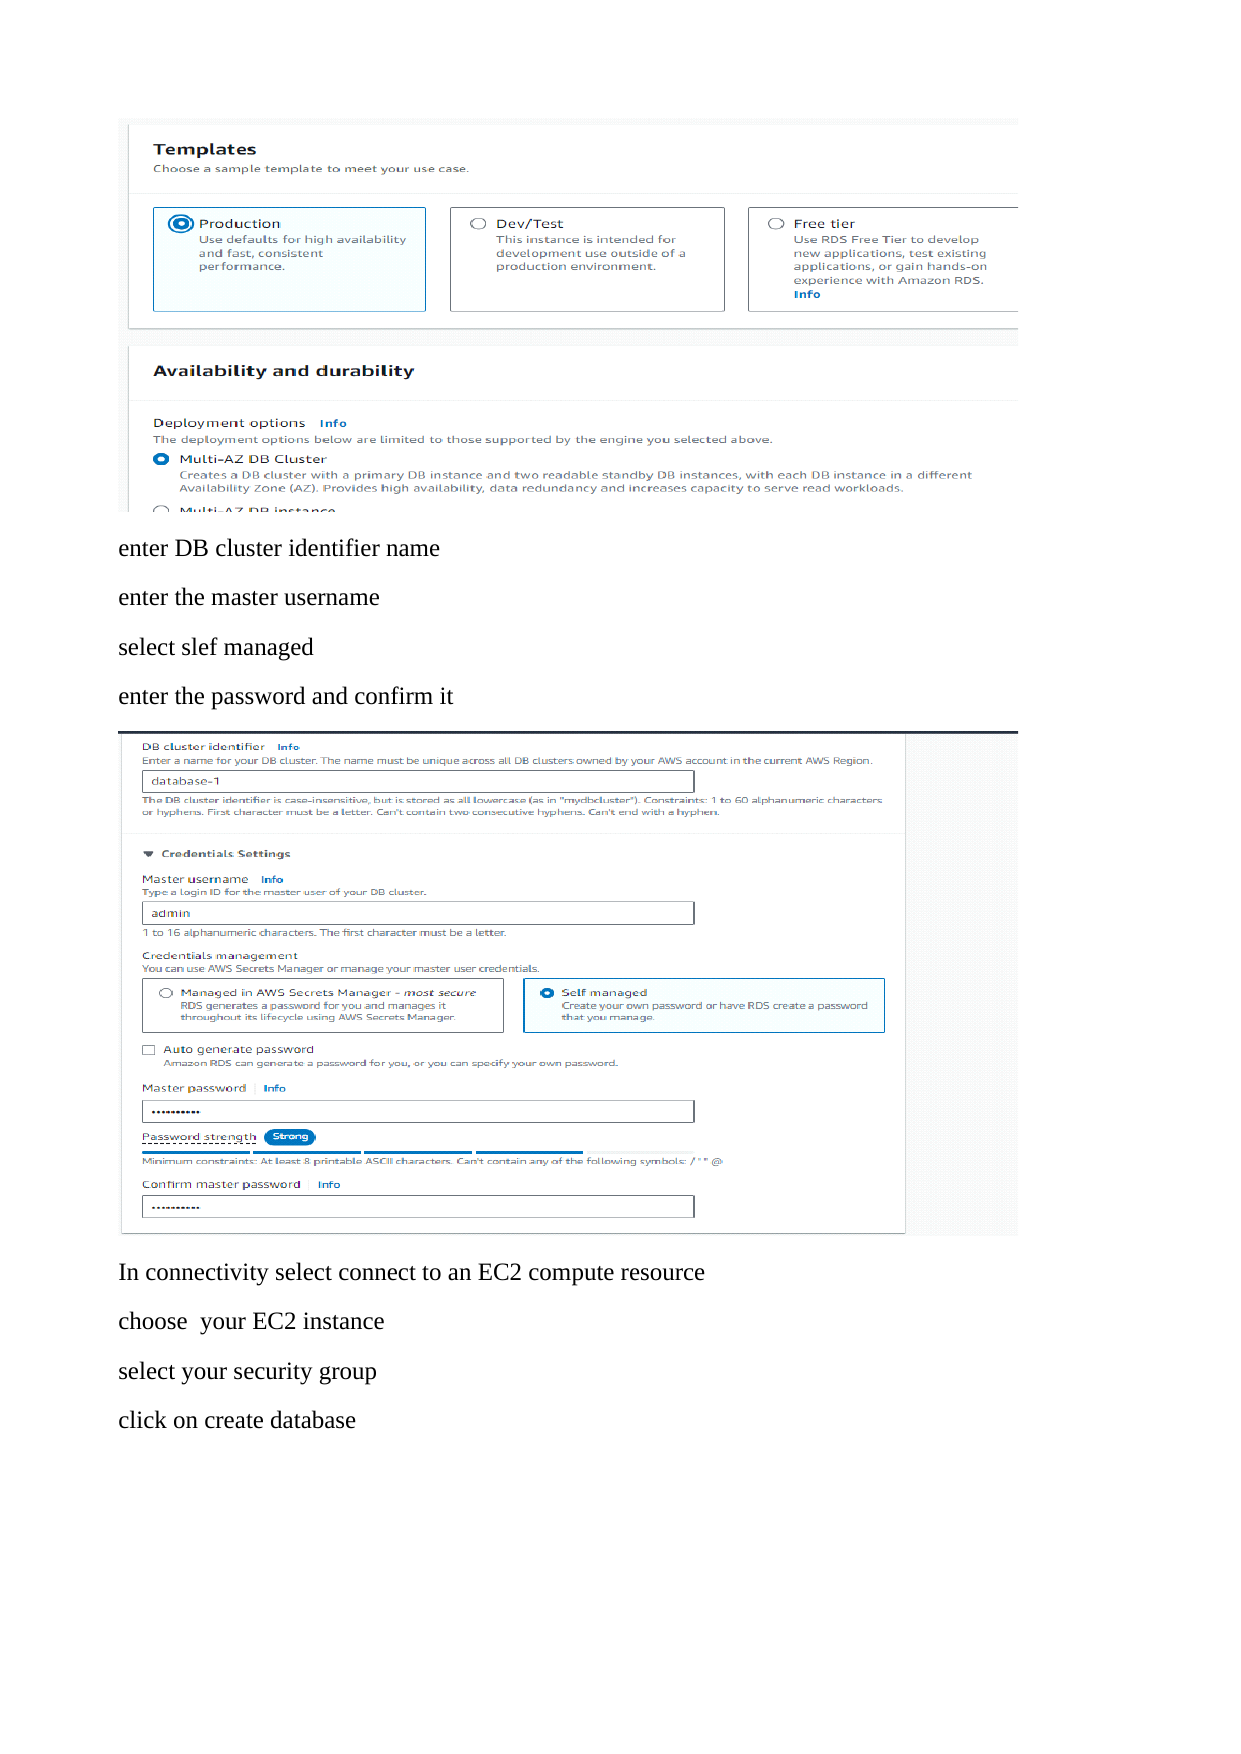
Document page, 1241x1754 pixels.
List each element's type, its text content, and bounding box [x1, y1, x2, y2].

text select your security group [118, 1356, 1122, 1384]
text choose your EC2 instance [118, 1306, 1122, 1335]
text enter the master username [118, 582, 1122, 611]
text select slef managed [118, 632, 1122, 661]
text In connectivity select connect to an EC2 compute resource [118, 1257, 1122, 1285]
text enter DB cluster identifier name [118, 533, 1122, 561]
text click on create database [118, 1405, 1122, 1434]
text enter the password and confirm it [118, 681, 1122, 710]
